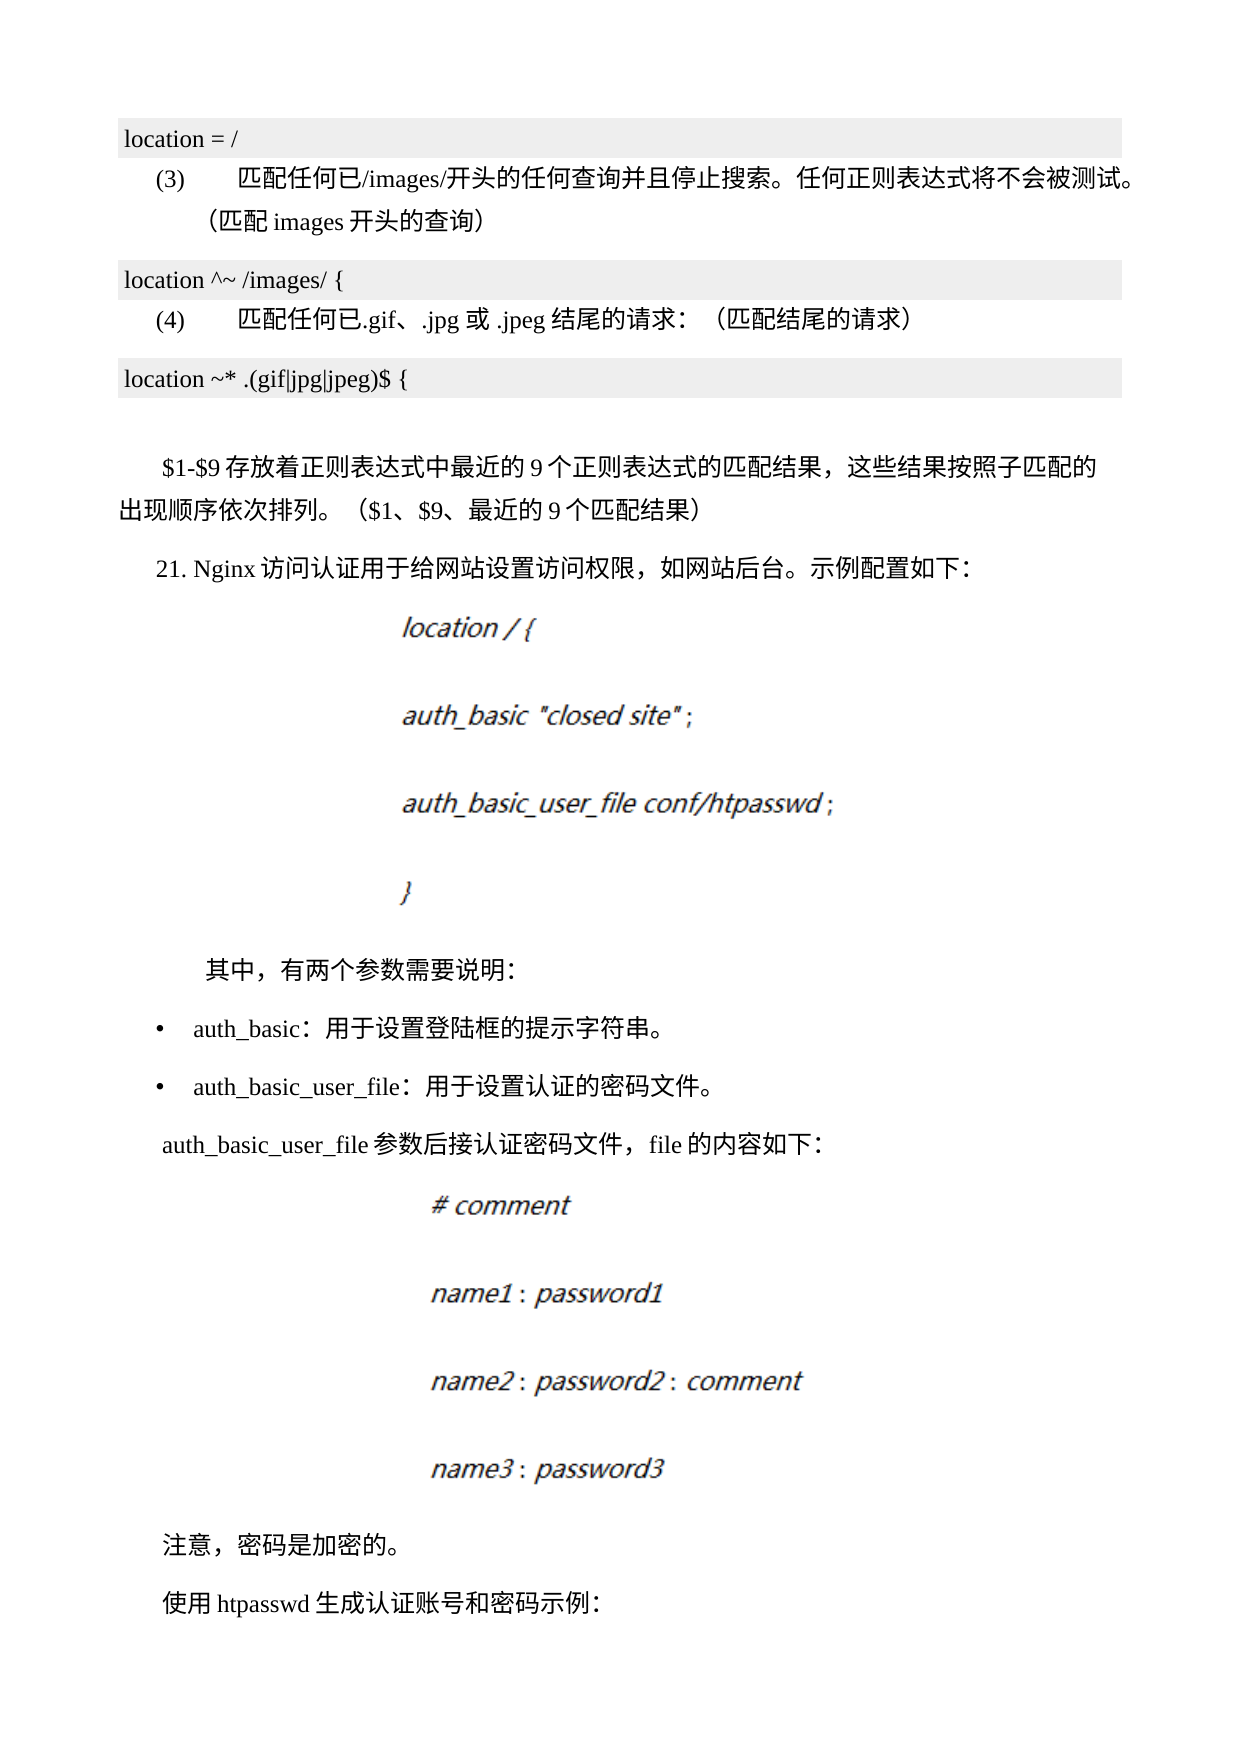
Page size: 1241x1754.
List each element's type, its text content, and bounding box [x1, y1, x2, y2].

table_header location = / [118, 118, 1122, 158]
text 其中，有两个参数需要说明： [118, 950, 1122, 986]
list 匹配任何已.gif、.jpg 或 .jpeg 结尾的请求：（匹配结尾的请求） [156, 300, 1122, 336]
text 使用htpasswd生成认证账号和密码示例： [118, 1584, 1122, 1620]
list 匹配任何已/images/开头的任何查询并且停止搜索。任何正则表达式将不会被测试。（匹配images开头的查询） [156, 158, 1122, 238]
list auth_basic_user_file：用于设置认证的密码文件。 [156, 1066, 1122, 1102]
text $1-$9存放着正则表达式中最近的9个正则表达式的匹配结果，这些结果按照子匹配的出现顺序依次排列。（$1、$9、最近的9个匹配结果） [118, 447, 1122, 527]
text 注意，密码是加密的。 [118, 1526, 1122, 1562]
text auth_basic_user_file参数后接认证密码文件，file的内容如下： [118, 1124, 1122, 1161]
picture [421, 1182, 820, 1497]
list auth_basic：用于设置登陆框的提示字符串。 [156, 1008, 1122, 1044]
table_header location ~* .(gif|jpg|jpeg)$ { [118, 358, 1122, 398]
list Nginx访问认证用于给网站设置访问权限，如网站后台。示例配置如下： [156, 549, 1122, 585]
table_header location ^~ /images/ { [118, 260, 1122, 300]
picture [393, 606, 847, 910]
